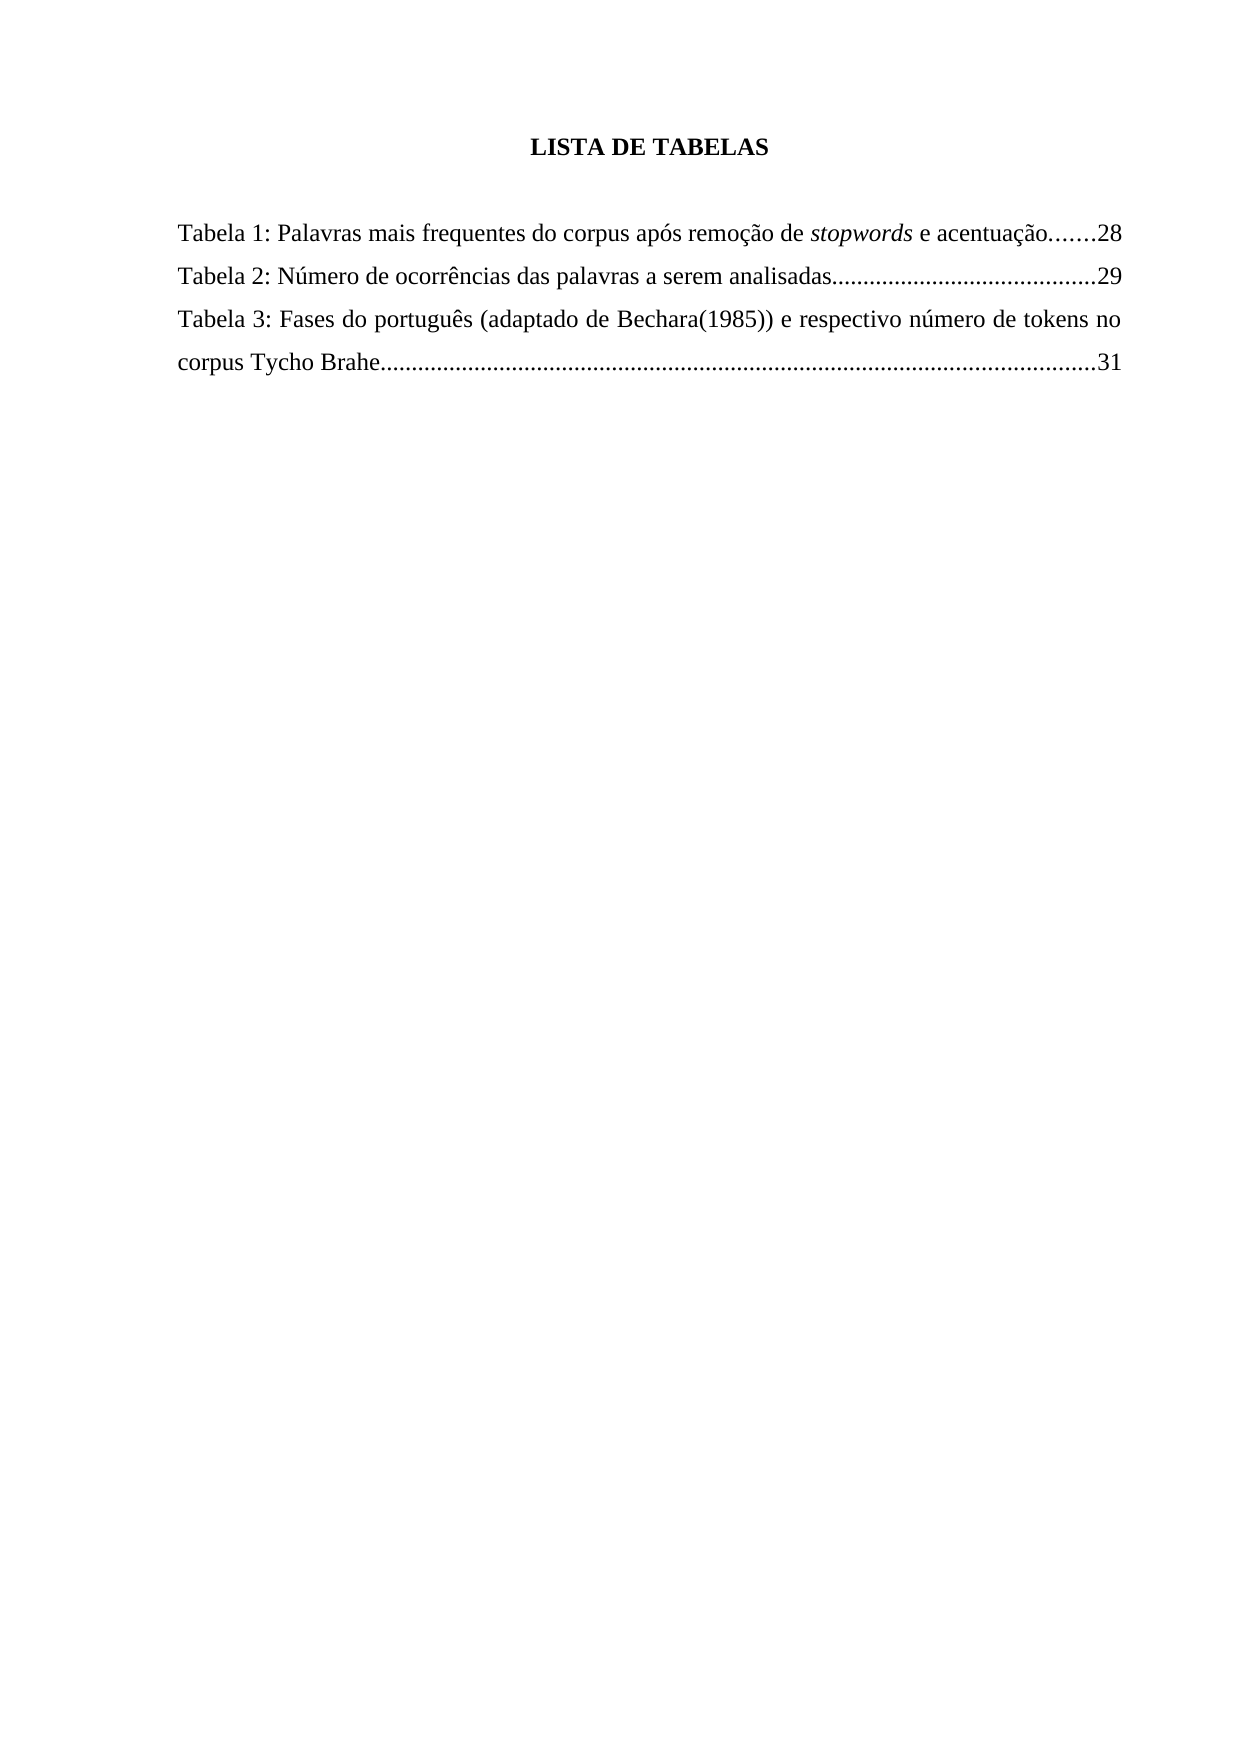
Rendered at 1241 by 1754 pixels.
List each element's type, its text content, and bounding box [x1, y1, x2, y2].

text Tabela 2: Número de ocorrências das palavras a serem analisadas 29 [177, 261, 1122, 290]
subtitle LISTA DE TABELAS [177, 132, 1122, 160]
text Tabela 3: Fases do português (adaptado de Bechara(1985)) e respectivo número de tokens no corpus Tycho Brahe. 31 [177, 304, 1122, 376]
text Tabela 1: Palavras mais frequentes do corpus após remoção de stopwords e acentuação 28 [177, 218, 1122, 247]
